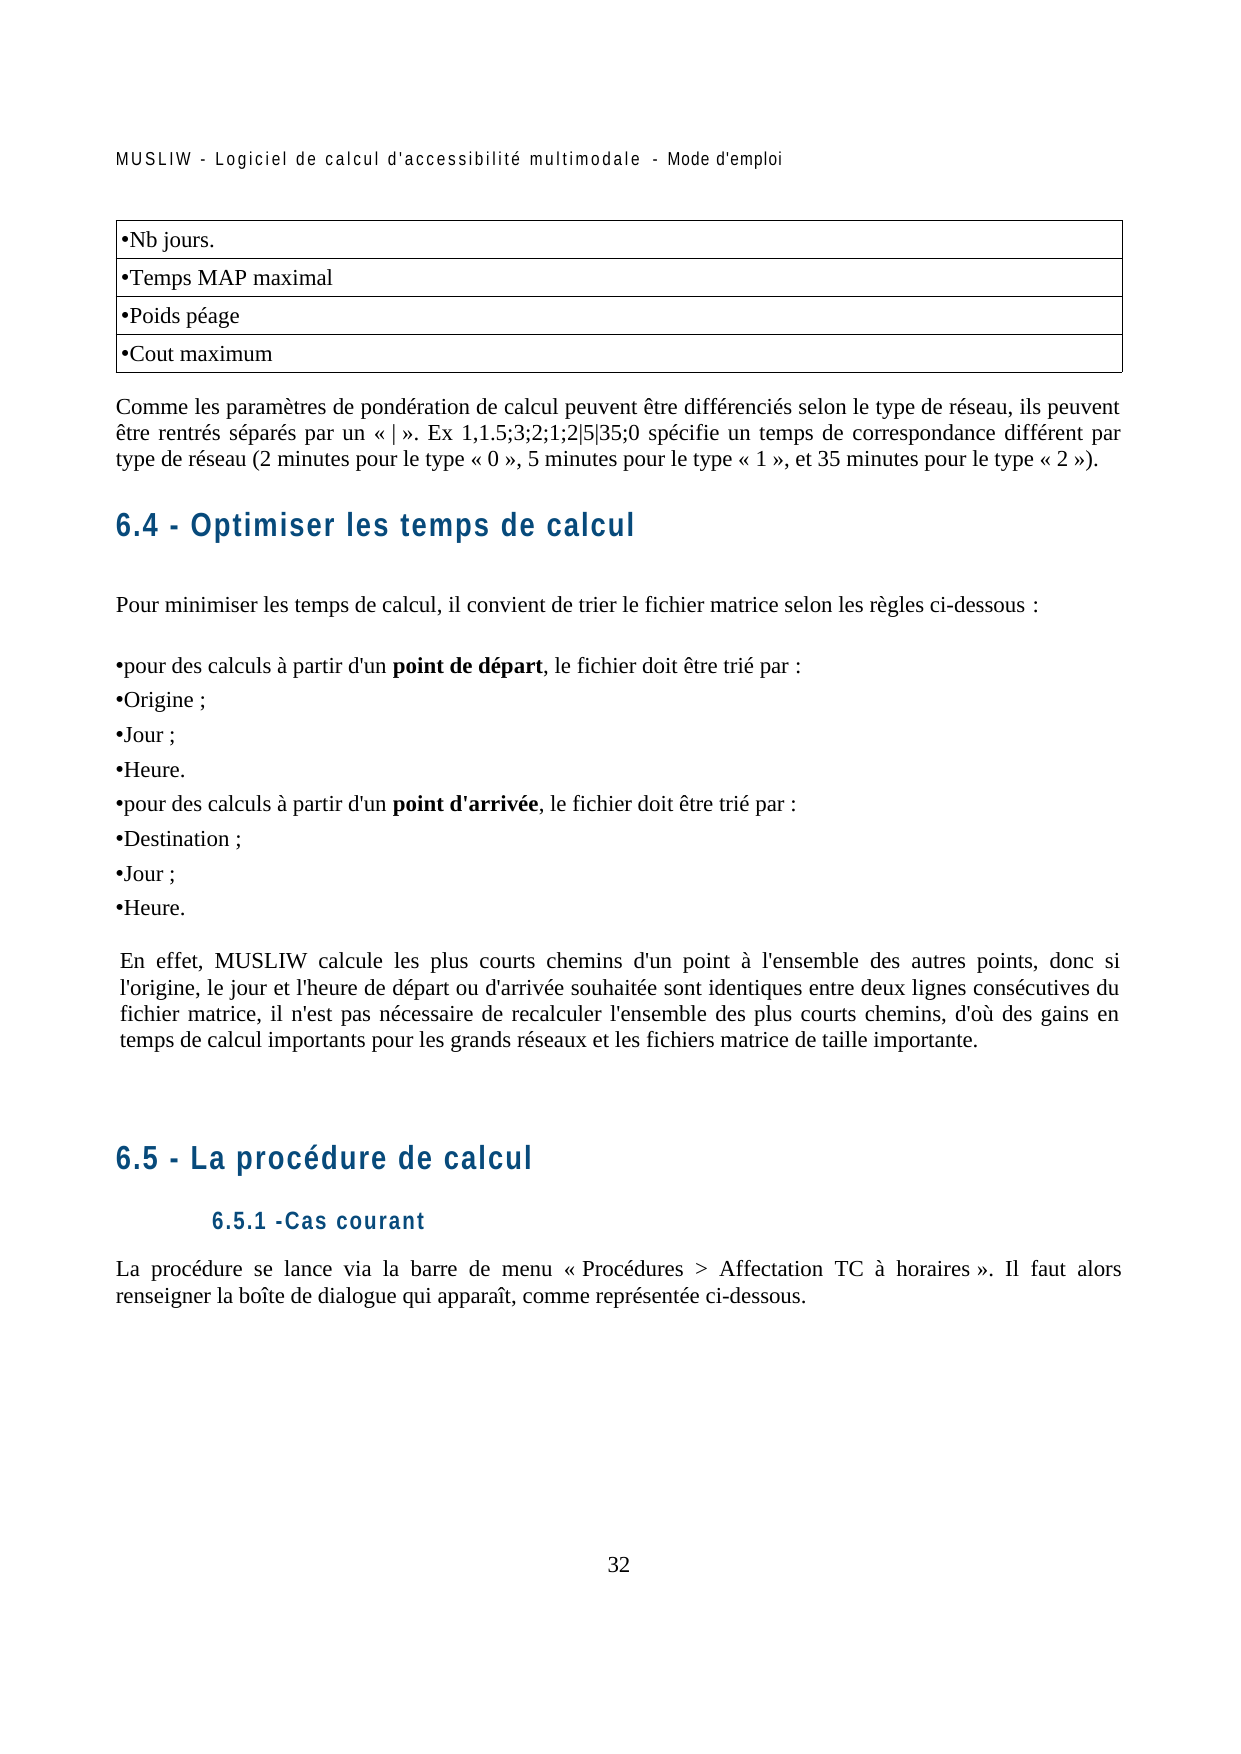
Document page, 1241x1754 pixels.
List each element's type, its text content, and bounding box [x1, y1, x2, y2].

text La procédure se lance via la barre de menu « Procédures > Affectation TC à horaires ». Il faut alors renseigner la boîte de dialogue qui apparaît, comme représentée ci-dessous. [116, 1256, 1122, 1308]
table_cell Temps MAP maximal [117, 259, 619, 296]
table_cell [619, 259, 1122, 296]
table_cell [619, 335, 1122, 372]
text Comme les paramètres de pondération de calcul peuvent être différenciés selon le type de réseau, ils peuvent être rentrés séparés par un « | ». Ex 1,1.5;3;2;1;2|5|35;0 spécifie un temps de correspondance différent par type de réseau (2 minutes pour le type « 0 », 5 minutes pour le type « 1 », et 35 minutes pour le type « 2 »). [116, 393, 1122, 472]
subtitle La procédure de calcul [116, 1139, 1122, 1177]
table_cell Nb jours. [117, 221, 619, 258]
text En effet, MUSLIW calcule les plus courts chemins d'un point à l'ensemble des autres points, donc si l'origine, le jour et l'heure de départ ou d'arrivée souhaitée sont identiques entre deux lignes consécutives du fichier matrice, il n'est pas nécessaire de recalculer l'ensemble des plus courts chemins, d'où des gains en temps de calcul importants pour les grands réseaux et les fichiers matrice de taille importante. [119, 947, 1122, 1053]
subtitle Optimiser les temps de calcul [116, 505, 1122, 543]
subtitle Cas courant [211, 1206, 1122, 1235]
list Heure. [116, 756, 1122, 782]
list Jour ; [116, 860, 1122, 886]
list Origine ; [116, 686, 1122, 713]
list Heure. [116, 894, 1122, 921]
table_cell [619, 297, 1122, 334]
list pour des calculs à partir d'un point de départ, le fichier doit être trié par : [116, 652, 1127, 678]
list pour des calculs à partir d'un point d'arrivée, le fichier doit être trié par : [116, 790, 1127, 817]
table_cell Cout maximum [117, 335, 619, 372]
table_cell Poids péage [117, 297, 619, 334]
list Destination ; [116, 825, 1122, 851]
list Jour ; [116, 721, 1122, 747]
text Pour minimiser les temps de calcul, il convient de trier le fichier matrice selon les règles ci-dessous : [116, 591, 1122, 617]
table_cell [619, 221, 1122, 258]
